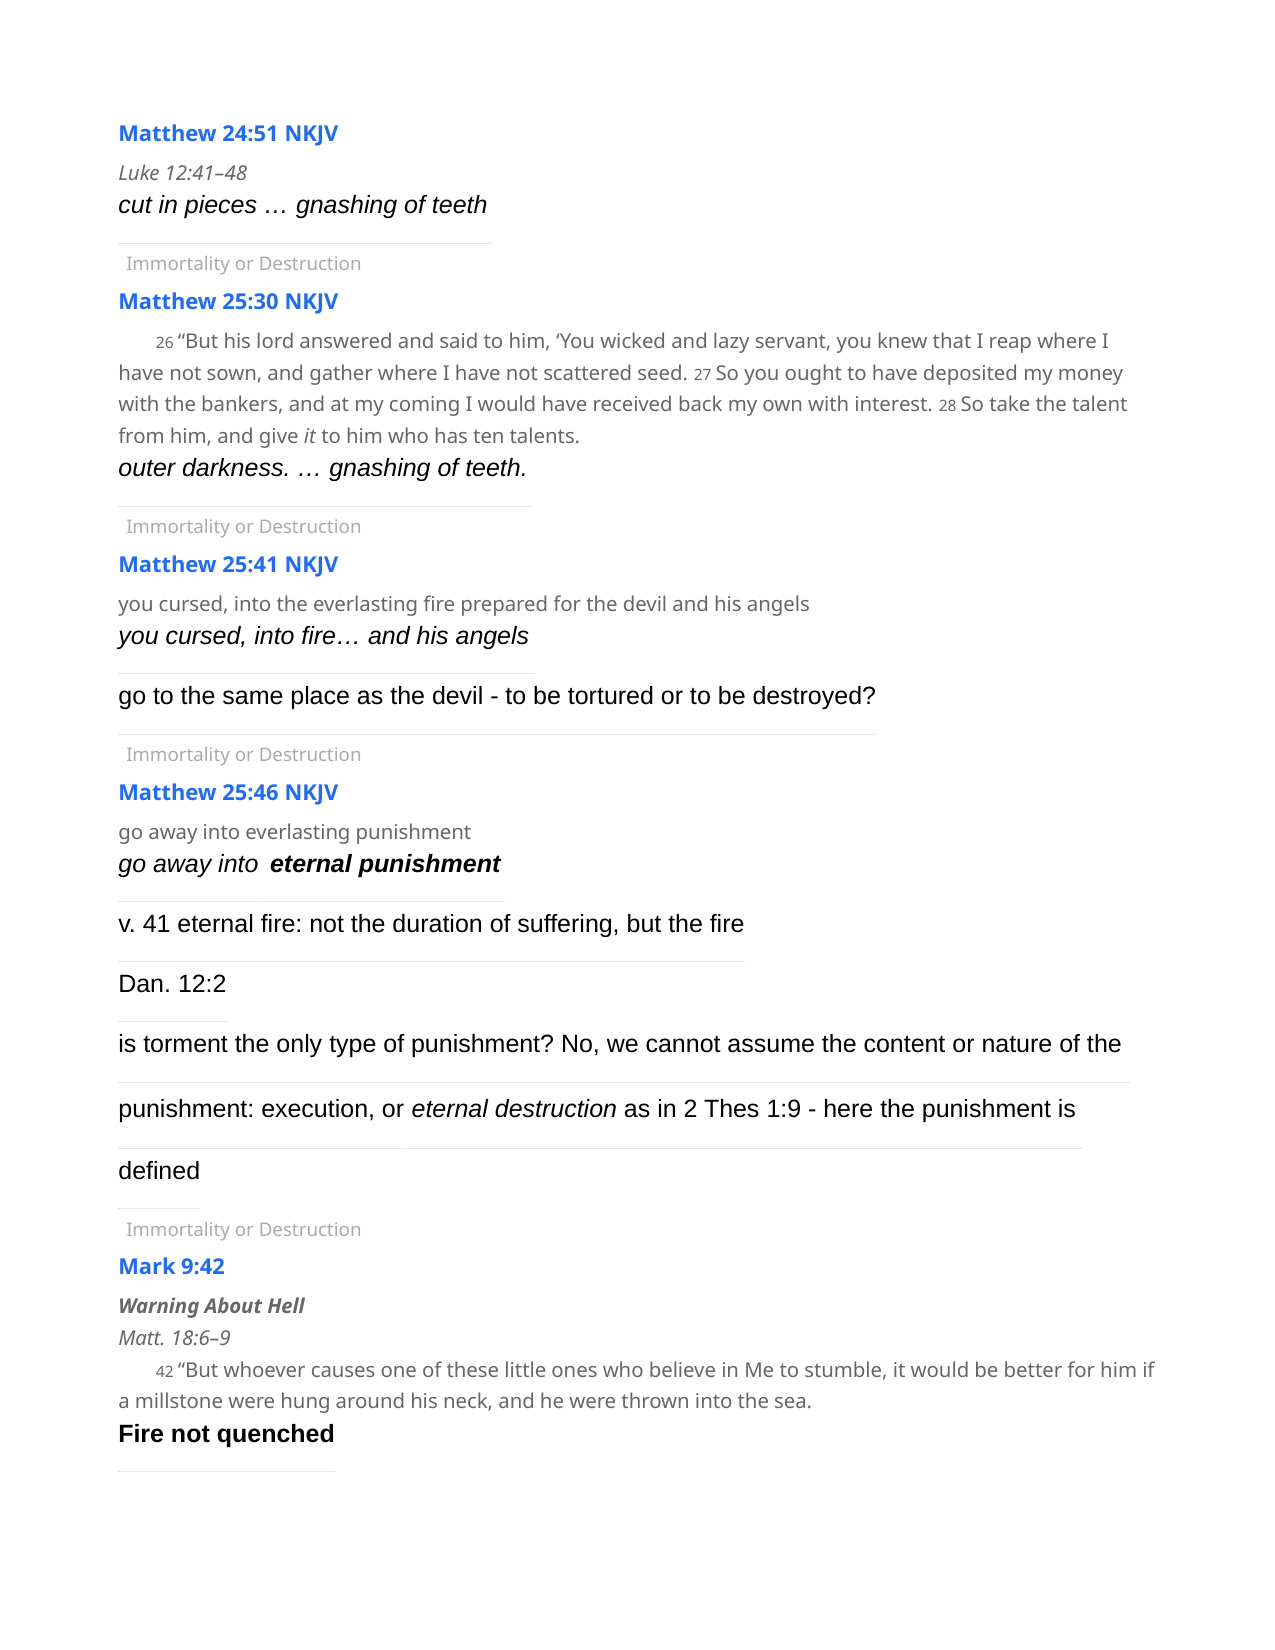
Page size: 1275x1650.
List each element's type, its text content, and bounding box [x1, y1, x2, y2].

text 26 “But his lord answered and said to him, ‘You wicked and lazy servant, you knew that I reap where I have not sown, and gather where I have not scattered seed. 27 So you ought to have deposited my money with the bankers, and at my coming I would have received back my own with interest. 28 So take the talent from him, and give it to him who has ten talents. [118, 326, 1157, 449]
text Luke 12:41–48 [118, 158, 1157, 186]
text you cursed, into fire… and his angels [118, 621, 1157, 673]
text Matthew 25:46 NKJV [118, 777, 1157, 807]
text 42 “But whoever causes one of these little ones who believe in Me to stumble, it would be better for him if a millstone were hung around his neck, and he were thrown into the sea. [118, 1355, 1157, 1415]
text you cursed, into the everlasting fire prepared for the devil and his angels [118, 589, 1157, 617]
text Matthew 25:41 NKJV [118, 549, 1157, 579]
text go to the same place as the devil - to be tortured or to be destroyed? [118, 681, 1157, 734]
text Immortality or Destruction [126, 1216, 1149, 1241]
text Matt. 18:6–9 [118, 1323, 1157, 1351]
text outer darkness. … gnashing of teeth. [118, 453, 1157, 506]
text Warning About Hell [118, 1292, 1157, 1319]
text Immortality or Destruction [126, 250, 1149, 276]
text is torment the only type of punishment? No, we cannot assume the content or nature of the punishment: execution, or eternal destruction as in 2 Thes 1:9 - here the punishment is defined [118, 1029, 1157, 1208]
text Matthew 24:51 NKJV [118, 118, 1157, 148]
text Matthew 25:30 NKJV [118, 286, 1157, 316]
text Mark 9:42 [118, 1251, 1157, 1281]
text Immortality or Destruction [126, 513, 1149, 539]
text v. 41 eternal fire: not the duration of suffering, but the fire [118, 909, 1157, 962]
text go away into eternal punishment [118, 849, 1157, 901]
text Dan. 12:2 [118, 969, 1157, 1022]
text Fire not quenched [118, 1419, 1157, 1471]
text go away into everlasting punishment [118, 817, 1157, 845]
text Immortality or Destruction [126, 741, 1149, 767]
text cut in pieces … gnashing of teeth [118, 190, 1157, 243]
